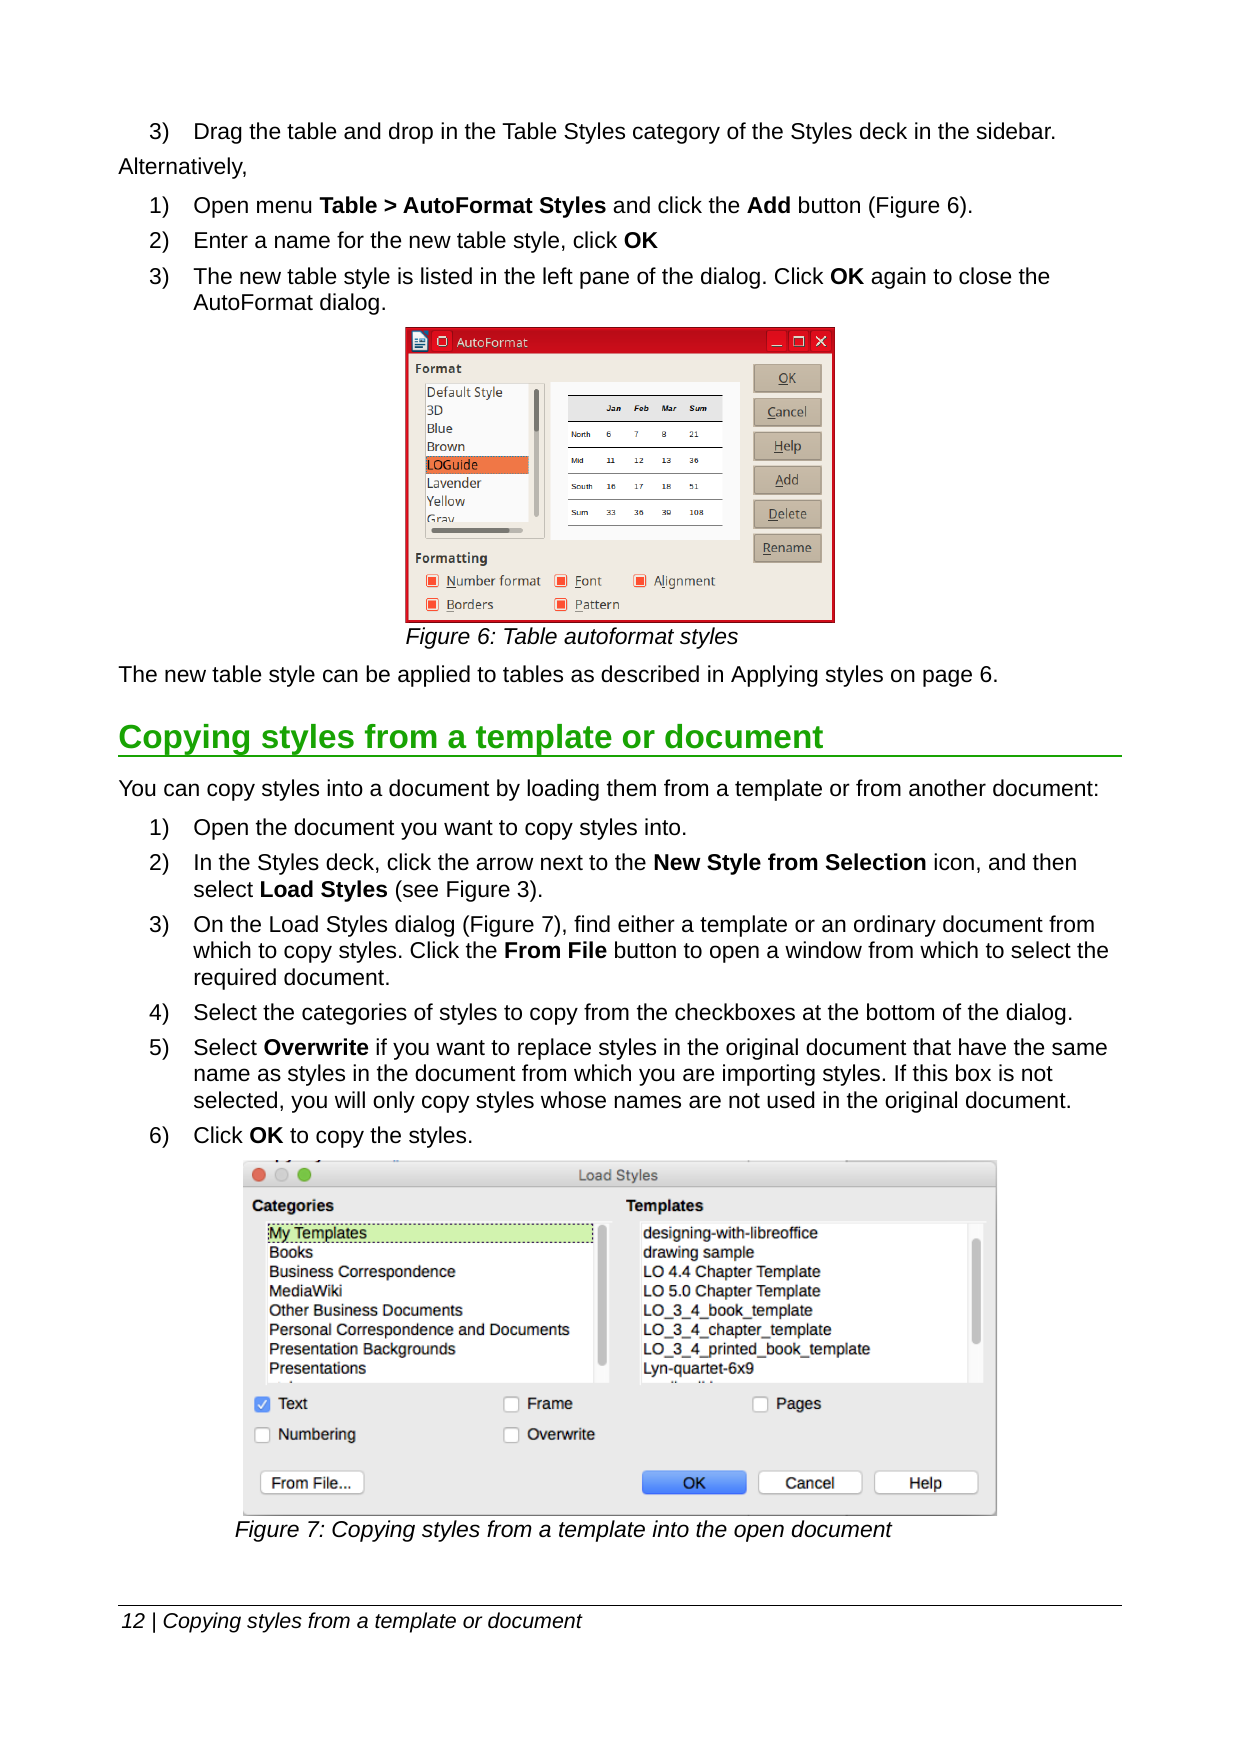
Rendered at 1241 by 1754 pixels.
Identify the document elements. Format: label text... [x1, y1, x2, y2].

text You can copy styles into a document by loading them from a template or from another document: [118, 775, 1122, 801]
list Select Overwrite if you want to replace styles in the original document that have the same name as styles in the document from which you are importing styles. If this box is not selected, you will only copy styles whose names are not used in the original document. [169, 1034, 1122, 1113]
list Enter a name for the new table style, click OK [169, 227, 1122, 254]
text Alternatively, [118, 153, 1122, 180]
text The new table style can be applied to tables as described in Applying styles on page 6. [118, 661, 1122, 687]
list Drag the table and drop in the Table Styles category of the Styles deck in the sidebar. [169, 118, 1122, 144]
list The new table style is listed in the left pane of the dialog. Click OK again to close the AutoFormat dialog. [169, 263, 1122, 315]
list On the Load Styles dialog (Figure 7), find either a template or an ordinary document from which to copy styles. Click the From File button to open a window from which to select the required document. [169, 911, 1122, 990]
text Figure 7: Copying styles from a template into the open document [234, 1160, 1006, 1542]
picture [243, 1160, 998, 1516]
list Open the document you want to copy styles into. [169, 814, 1122, 840]
list Open menu Table > AutoFormat Styles and click the Add button (Figure 6). [169, 192, 1122, 218]
picture [405, 327, 835, 623]
list In the Styles deck, click the arrow next to the New Style from Selection icon, and then select Load Styles (see Figure 3). [169, 849, 1122, 902]
list Click OK to copy the styles. [169, 1122, 1122, 1148]
list Select the categories of styles to copy from the checkboxes at the bottom of the dialog. [169, 999, 1122, 1025]
subtitle Copying styles from a template or document [118, 717, 1122, 755]
text Figure 6: Table autoformat styles [405, 623, 835, 649]
